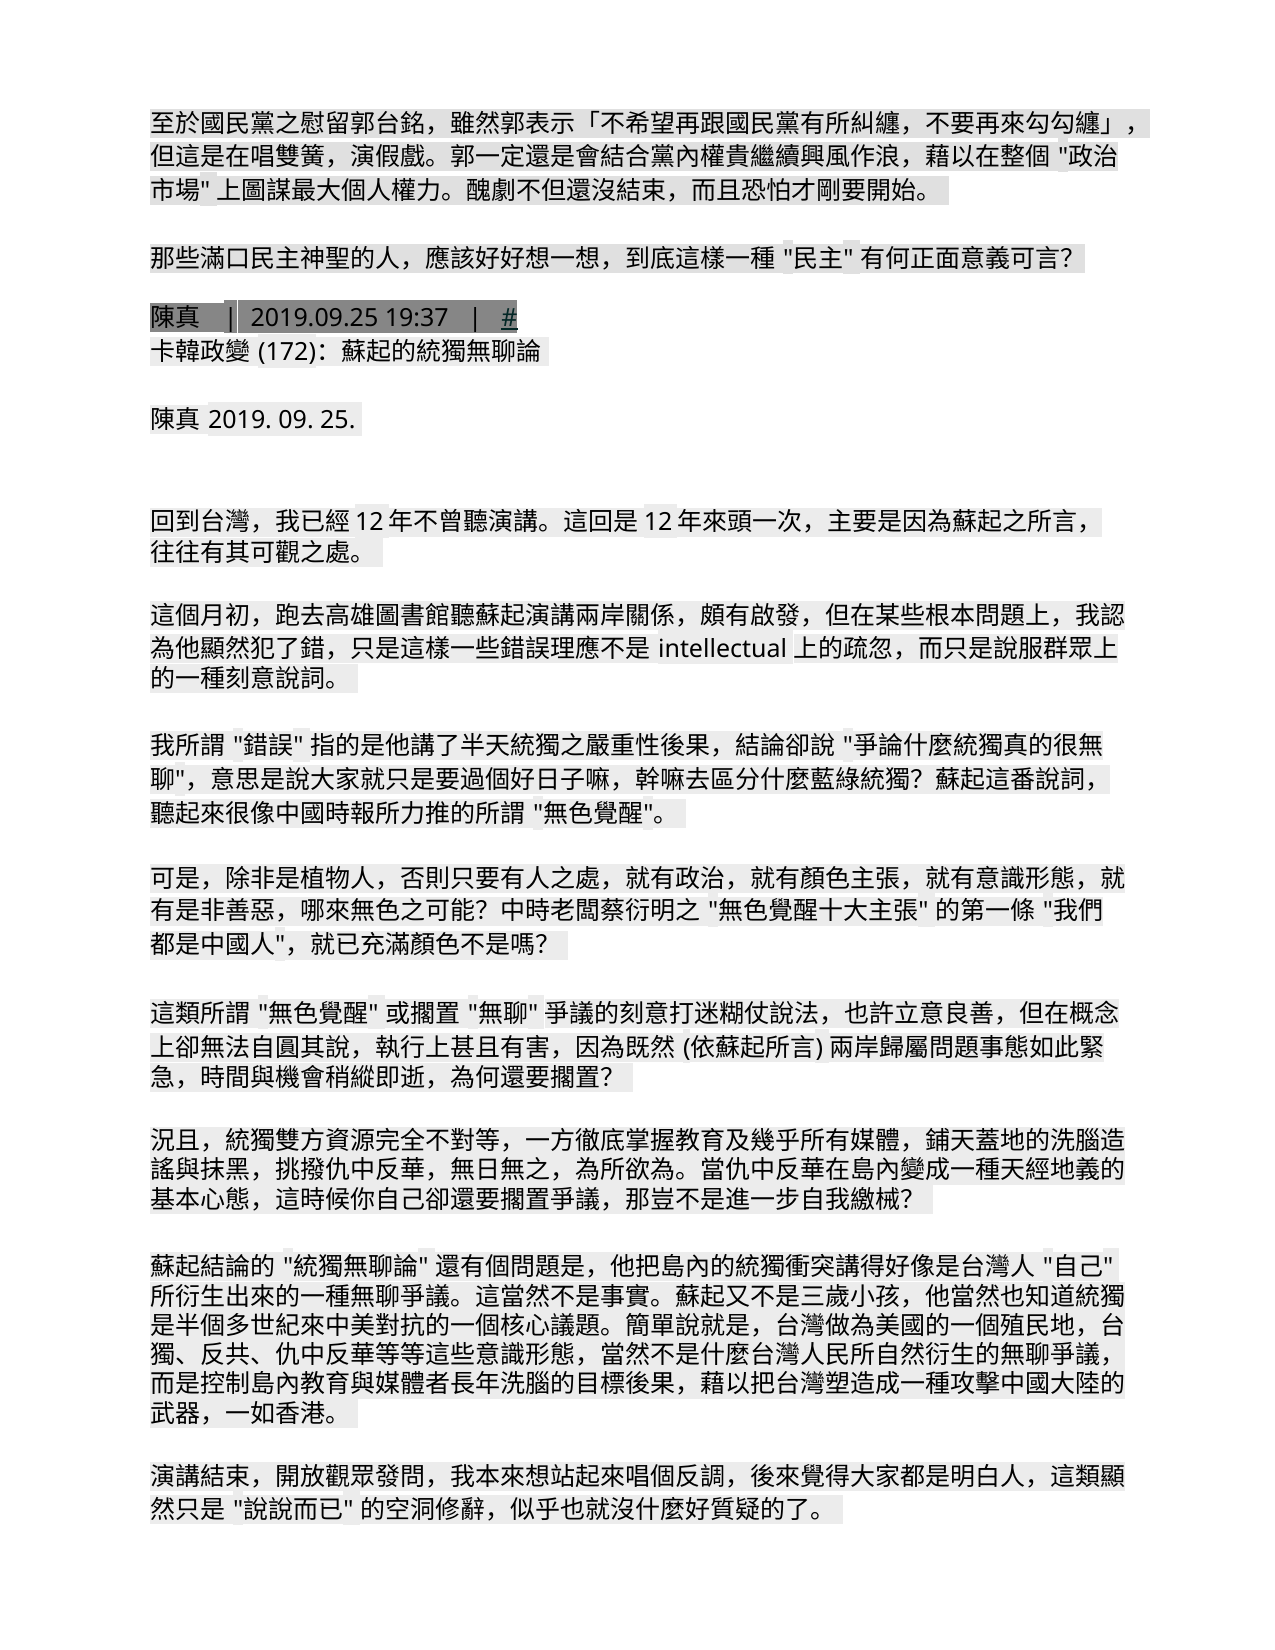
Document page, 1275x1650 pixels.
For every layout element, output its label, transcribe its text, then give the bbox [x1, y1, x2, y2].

text 卡韓政變 (173)：醜劇才剛要開始 陳真 2019. 09. 25 讓郭台銘退黨其實還不夠，應該開除黨籍才對。但是，國民黨竟然 "慰留"，真是不可思議。慰留是要慰留有用之才，怎麼會去慰留這樣一個拼命傷害黨的人？1988年，我也曾被民進黨慰留過。陳菊跟我說：黨員只有小貓兩三隻，你還要退黨？才剛發生520農民事件，你還要退黨，你這是在打擊士氣。於是我拖到1994年實在受不了才退黨。 對郭台銘這種小人，理應閃得越遠越好。國民黨是有被虐狂嗎？被這渾蛋整得都快崩盤了還不夠嗎？這個爛黨真是爛到極端不可思議，拼命討好奸人，只因奸人有錢，可謀私利，另一方面卻拼命傷害黨的救星與忠良之士，欲置之於死地。 在此呼籲大家把政黨票投給新黨或統促黨及勞動黨，不要投給國民黨。 柯郭王醜劇不會馬上結束，即使選後也一定還是會一直演下去，因為始終會有一些以為自己在超越什麼藍綠的選民存在。 至於國民黨之慰留郭台銘，雖然郭表示「不希望再跟國民黨有所糾纏，不要再來勾勾纏」，但這是在唱雙簧，演假戲。郭一定還是會結合黨內權貴繼續興風作浪，藉以在整個 "政治市場" 上圖謀最大個人權力。醜劇不但還沒結束，而且恐怕才剛要開始。 那些滿口民主神聖的人，應該好好想一想，到底這樣一種 "民主" 有何正面意義可言？ [150, 75, 1125, 274]
text 陳真 | 2019.09.25 19:37 | # [150, 299, 1125, 333]
text 卡韓政變 (172)：蘇起的統獨無聊論 陳真 2019. 09. 25. 回到台灣，我已經12年不曾聽演講。這回是12年來頭一次，主要是因為蘇起之所言，往往有其可觀之處。 這個月初，跑去高雄圖書館聽蘇起演講兩岸關係，頗有啟發，但在某些根本問題上，我認為他顯然犯了錯，只是這樣一些錯誤理應不是 intellectual 上的疏忽，而只是說服群眾上的一種刻意說詞。 我所謂 "錯誤" 指的是他講了半天統獨之嚴重性後果，結論卻說 "爭論什麼統獨真的很無聊"，意思是說大家就只是要過個好日子嘛，幹嘛去區分什麼藍綠統獨？蘇起這番說詞，聽起來很像中國時報所力推的所謂 "無色覺醒"。 可是，除非是植物人，否則只要有人之處，就有政治，就有顏色主張，就有意識形態，就有是非善惡，哪來無色之可能？中時老闆蔡衍明之 "無色覺醒十大主張" 的第一條 "我們都是中國人"，就已充滿顏色不是嗎？ 這類所謂 "無色覺醒" 或擱置 "無聊" 爭議的刻意打迷糊仗說法，也許立意良善，但在概念上卻無法自圓其說，執行上甚且有害，因為既然 (依蘇起所言) 兩岸歸屬問題事態如此緊急，時間與機會稍縱即逝，為何還要擱置？ 況且，統獨雙方資源完全不對等，一方徹底掌握教育及幾乎所有媒體，鋪天蓋地的洗腦造謠與抹黑，挑撥仇中反華，無日無之，為所欲為。當仇中反華在島內變成一種天經地義的基本心態，這時候你自己卻還要擱置爭議，那豈不是進一步自我繳械？ 蘇起結論的 "統獨無聊論" 還有個問題是，他把島內的統獨衝突講得好像是台灣人 "自己" 所衍生出來的一種無聊爭議。這當然不是事實。蘇起又不是三歲小孩，他當然也知道統獨是半個多世紀來中美對抗的一個核心議題。簡單說就是，台灣做為美國的一個殖民地，台獨、反共、仇中反華等等這些意識形態，當然不是什麼台灣人民所自然衍生的無聊爭議，而是控制島內教育與媒體者長年洗腦的目標後果，藉以把台灣塑造成一種攻擊中國大陸的武器，一如香港。 演講結束，開放觀眾發問，我本來想站起來唱個反調，後來覺得大家都是明白人，這類顯然只是 "說說而已" 的空洞修辭，似乎也就沒什麼好質疑的了。 統獨爭議畢竟不是什麼出於無聊人民的無聊爭議，而是影響兩岸禍福的一個致命關鍵，特別是對於台灣來講，走得對，就是康莊大道，要是踏錯一步，很可能就是一場滔天悲劇。 統獨爭議了二十幾年，事實上只爭不議；刻意迴避議論是荒唐的，透過一些傻到爆的空洞修辭來捍衛這個反對那個，亦同樣愚不可及。 後記： 上星期，聽一個同學說起綠營的某個尾巴黨叫做什麼雞雞黨的發言人 (叫陳什麼我忘了)，說他很嗆辣什麼的，我聽了一頭霧水，因為我平常不太注意尾巴黨 "們"。昨天，在雅虎新聞的首頁上卻剛好看到相關影片，標題寫說這位什麼戰神等級的發言人嗆爆王炳忠、打臉王炳忠、打趴王炳忠等等等。於是我就點進去看，看了新一代綠營 "戰神" 的發言內容，感覺很無言，很想自己掐LP自殺。 幾十年來，從那個黨外到這個黨外，黨外個永無止盡；做為一個永遠的異類與少數者，無言之餘，特別是夜深人靜之際，我常會想到羅素關於人類文明與社會發展上有關 "智能之基本重要性" 的談話。羅素認為，普遍的腦殘現象，是人類種種荒唐可悲乃至恐怖血腥問題的基本根源；人們其實什麼也不懂，卻總是有一堆顛撲不破的神聖立場，就像被植入某種程式的電腦或語音播放器那樣，反覆陳述一些空洞且獨斷乃至缺乏基本認知意義的特定語句 (例如捍衛民主)。 羅素顯然是對的，面對腦殘，我們往往只能啞口無言。重點是，我不相信腦殘可以治療，我越來越相信你似乎只能想辦法給他植入各種正確答案，而不用期待他會思考。如果我這個傲慢與偏見是對的，這似乎意味著所謂民主在概念上其實走不遠。 [150, 333, 1125, 1559]
